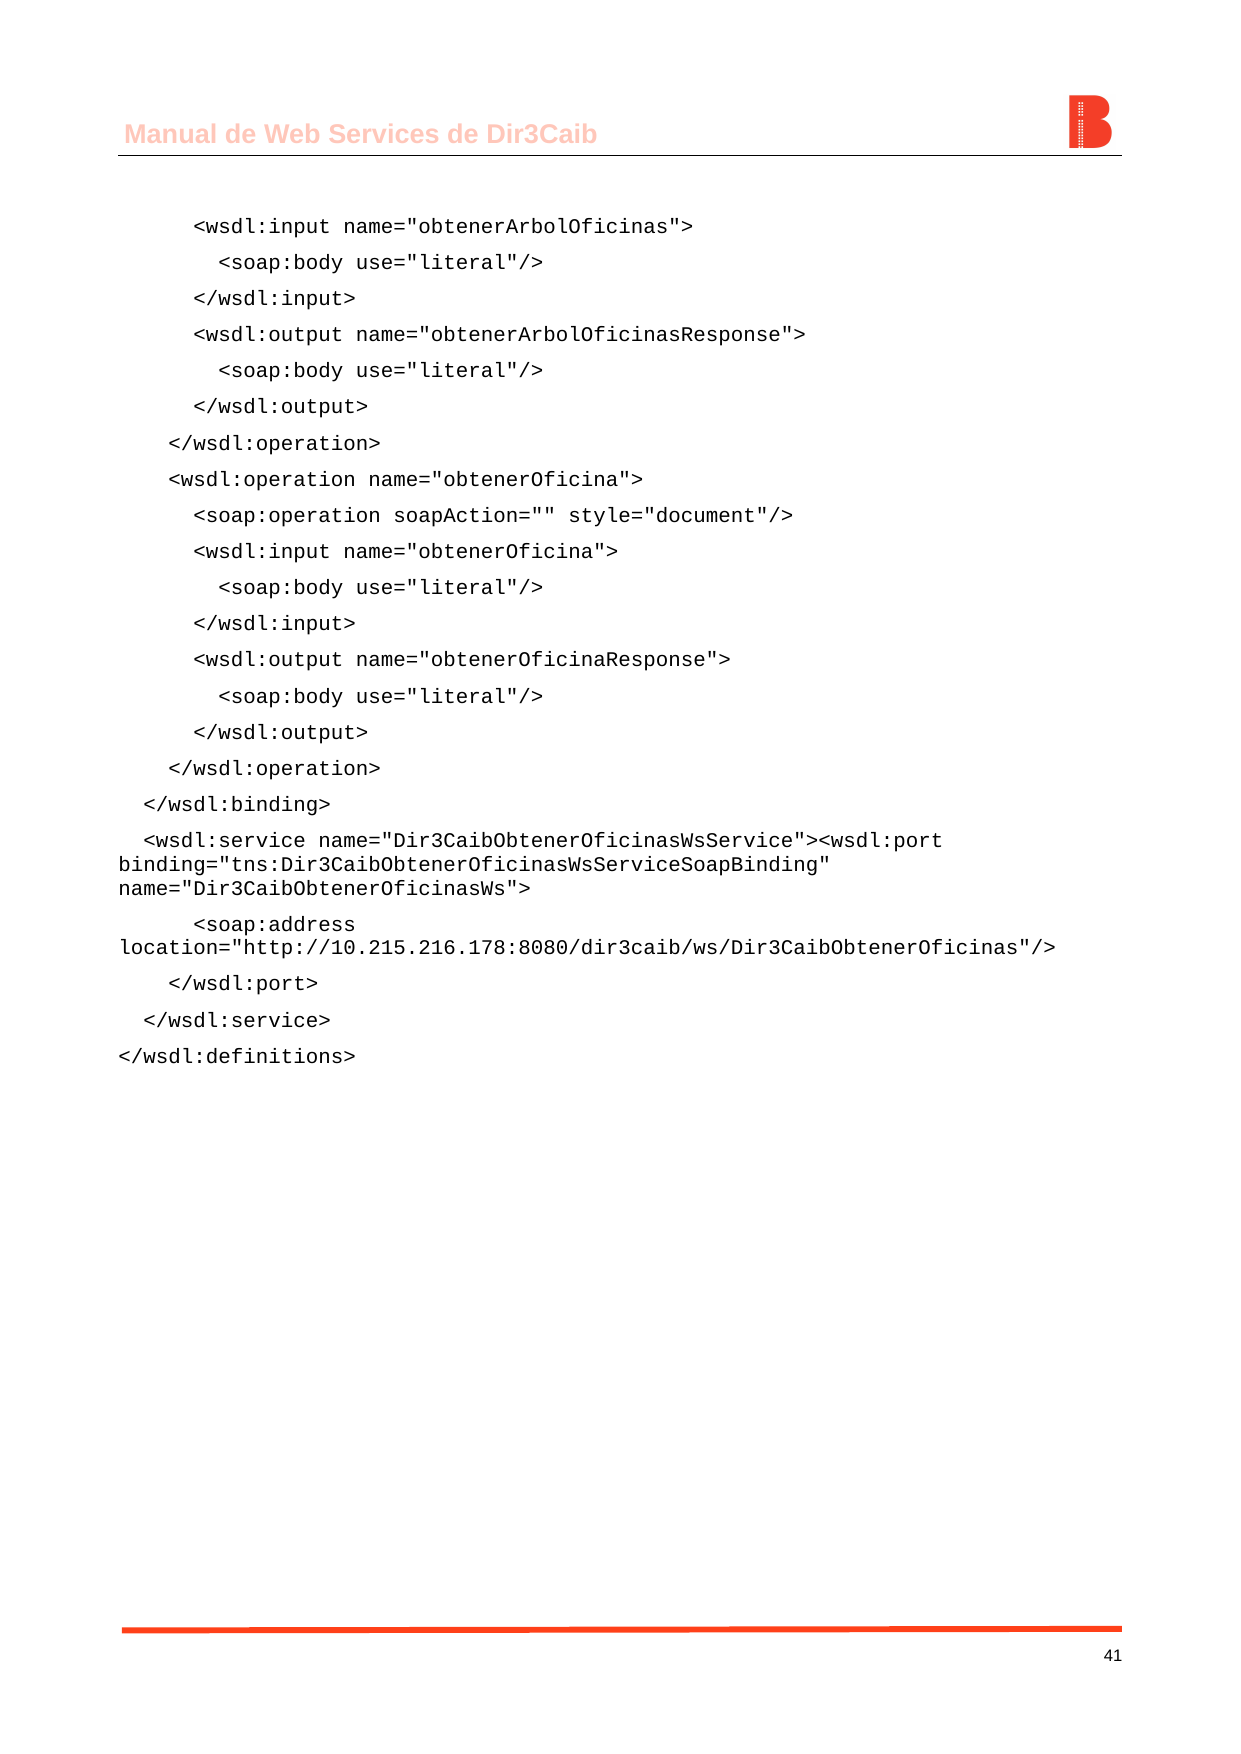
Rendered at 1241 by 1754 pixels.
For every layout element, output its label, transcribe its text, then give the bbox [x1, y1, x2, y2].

text </wsdl:input> [118, 288, 1122, 312]
text <soap:body use="literal"/> [118, 252, 1122, 276]
text </wsdl:output> [118, 722, 1122, 745]
text </wsdl:definitions> [118, 1046, 1122, 1069]
text </wsdl:operation> [118, 758, 1122, 782]
text <soap:body use="literal"/> [118, 577, 1122, 601]
text </wsdl:output> [118, 396, 1122, 420]
text </wsdl:input> [118, 613, 1122, 637]
text <soap:address location="http://10.215.216.178:8080/dir3caib/ws/Dir3CaibObtenerOficinas"/> [118, 914, 1122, 961]
text <wsdl:input name="obtenerOficina"> [118, 541, 1122, 565]
text </wsdl:binding> [118, 794, 1122, 818]
text </wsdl:port> [118, 973, 1122, 997]
text </wsdl:operation> [118, 433, 1122, 456]
text <wsdl:output name="obtenerOficinaResponse"> [118, 649, 1122, 673]
text <wsdl:input name="obtenerArbolOficinas"> [118, 216, 1122, 239]
text </wsdl:service> [118, 1009, 1122, 1033]
text <wsdl:output name="obtenerArbolOficinasResponse"> [118, 324, 1122, 348]
text <wsdl:service name="Dir3CaibObtenerOficinasWsService"><wsdl:port binding="tns:Dir3CaibObtenerOficinasWsServiceSoapBinding" name="Dir3CaibObtenerOficinasWs"> [118, 830, 1122, 901]
text <soap:body use="literal"/> [118, 360, 1122, 384]
picture [1063, 94, 1117, 150]
text <soap:body use="literal"/> [118, 686, 1122, 709]
text <wsdl:operation name="obtenerOficina"> [118, 469, 1122, 492]
text <soap:operation soapAction="" style="document"/> [118, 505, 1122, 528]
